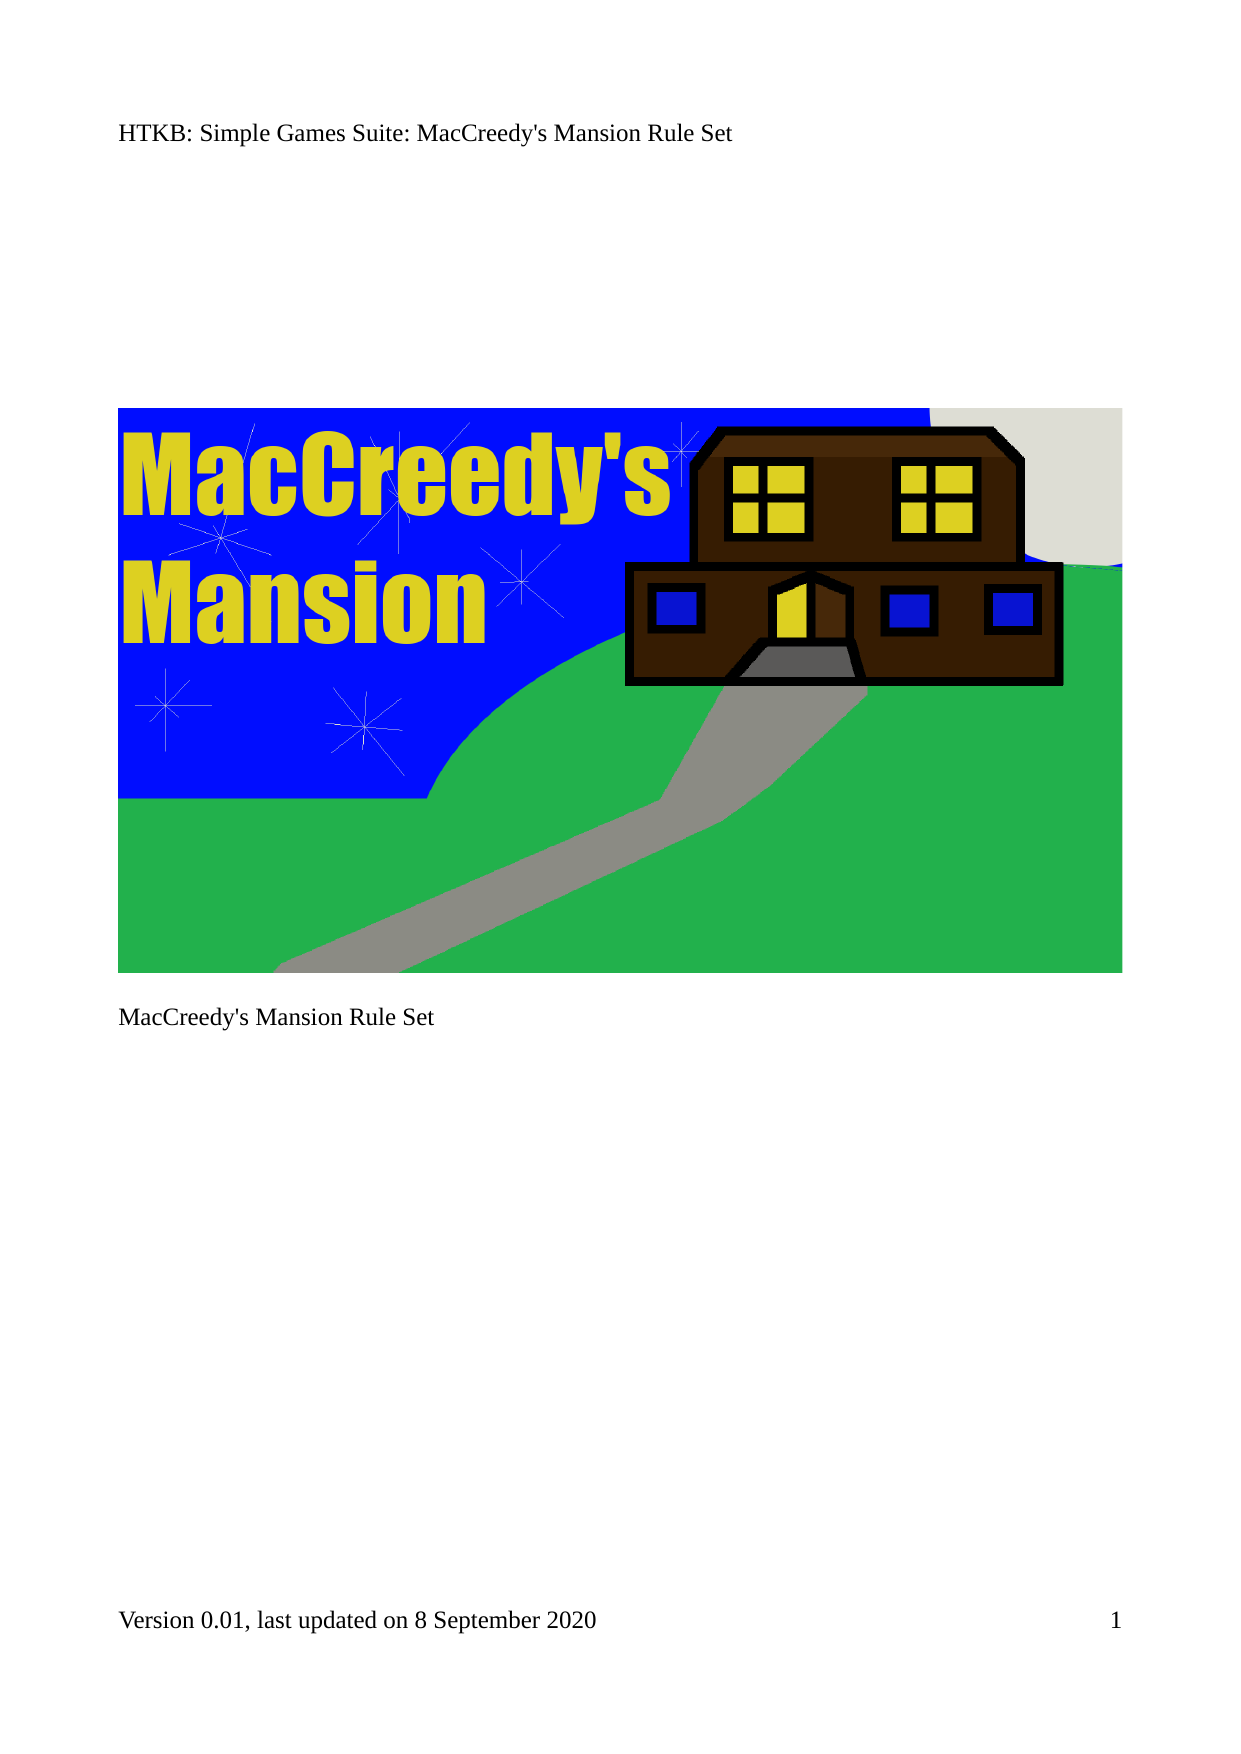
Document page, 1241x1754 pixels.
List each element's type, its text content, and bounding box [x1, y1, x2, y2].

picture [118, 408, 1123, 973]
text MacCreedy's Mansion Rule Set [118, 1002, 1122, 1031]
